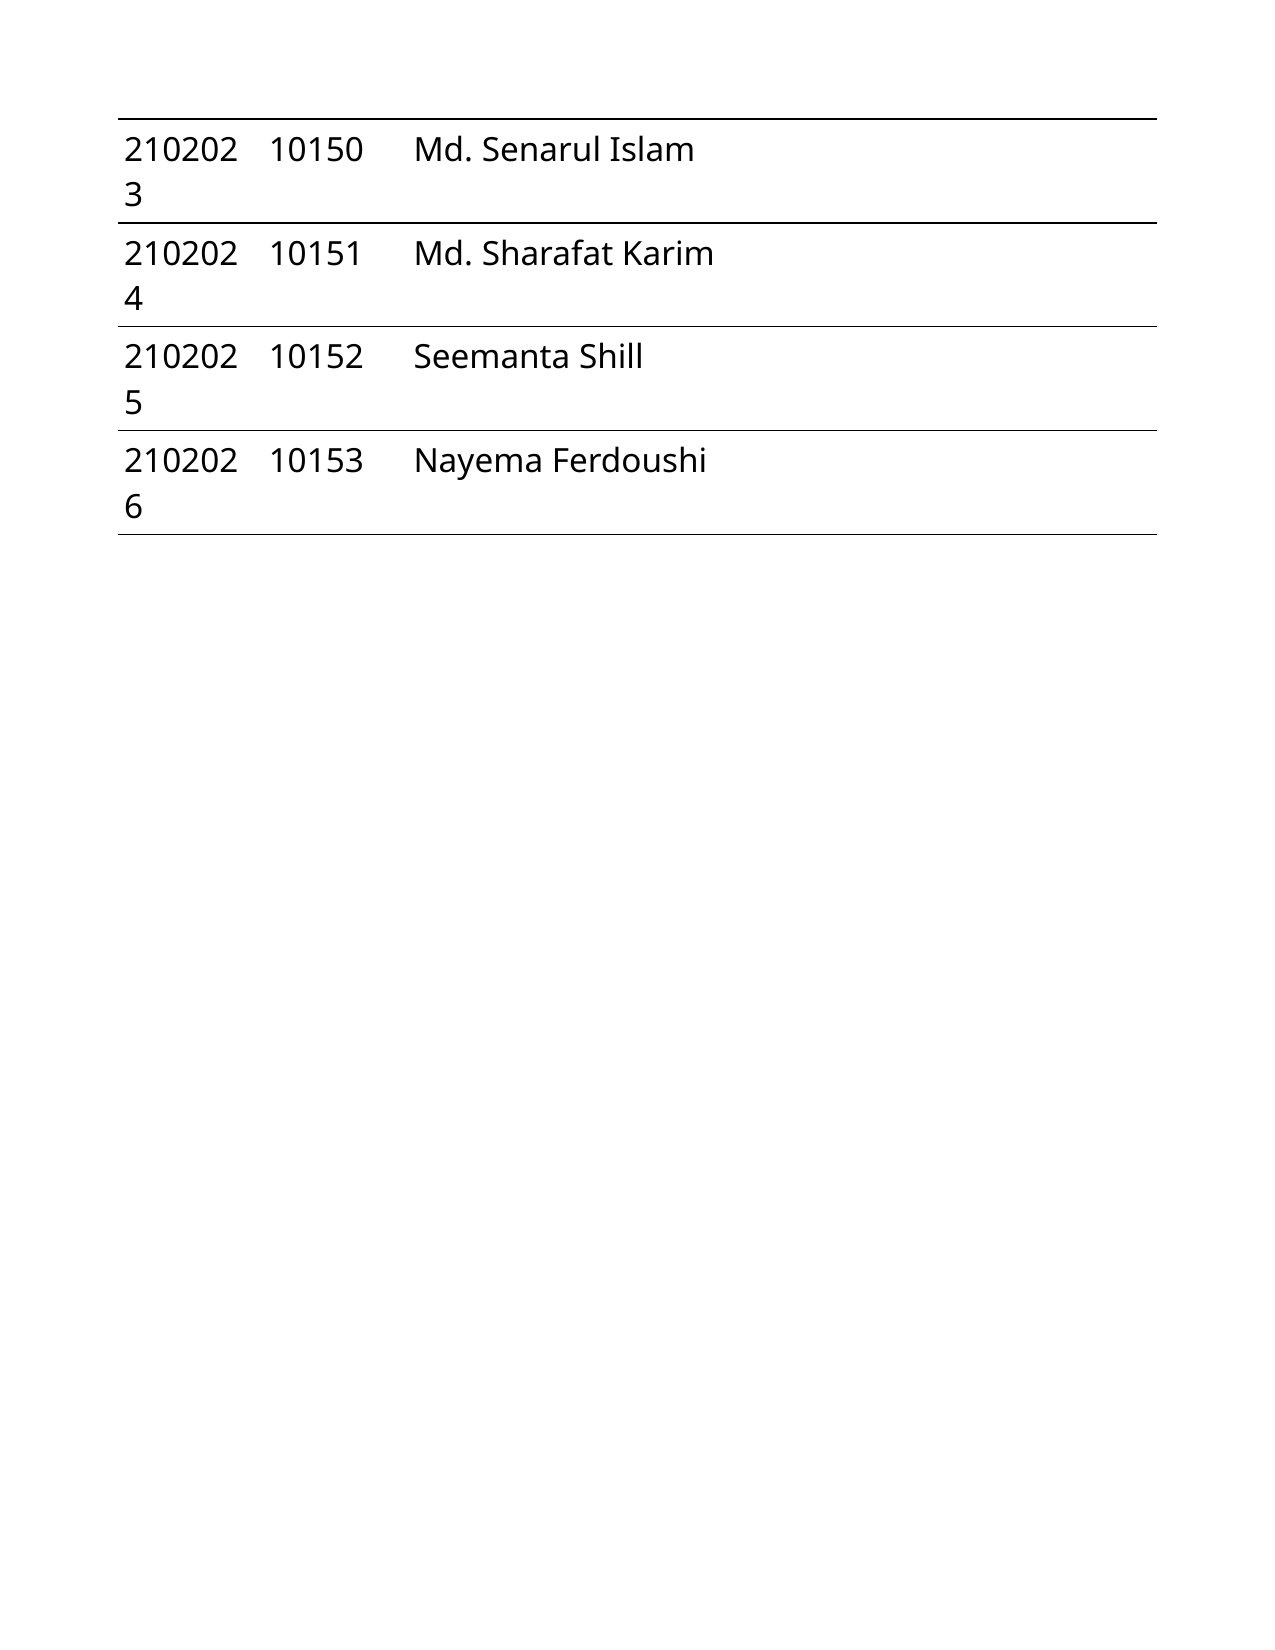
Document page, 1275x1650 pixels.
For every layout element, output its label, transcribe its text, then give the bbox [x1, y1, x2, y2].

table_cell 2102026 [118, 431, 263, 533]
table_cell Nayema Ferdoushi [408, 431, 1157, 533]
table_cell 2102025 [118, 327, 263, 430]
table_cell 2102024 [118, 224, 263, 326]
table_cell 10151 [263, 224, 407, 326]
table_cell 10152 [263, 327, 407, 430]
table_cell 2102023 [118, 120, 263, 222]
table_cell 10153 [263, 431, 407, 533]
table_cell Seemanta Shill [408, 327, 1157, 430]
table_cell Md. Senarul Islam [408, 120, 1157, 222]
table_cell 10150 [263, 120, 407, 222]
table_cell Md. Sharafat Karim [408, 224, 1157, 326]
